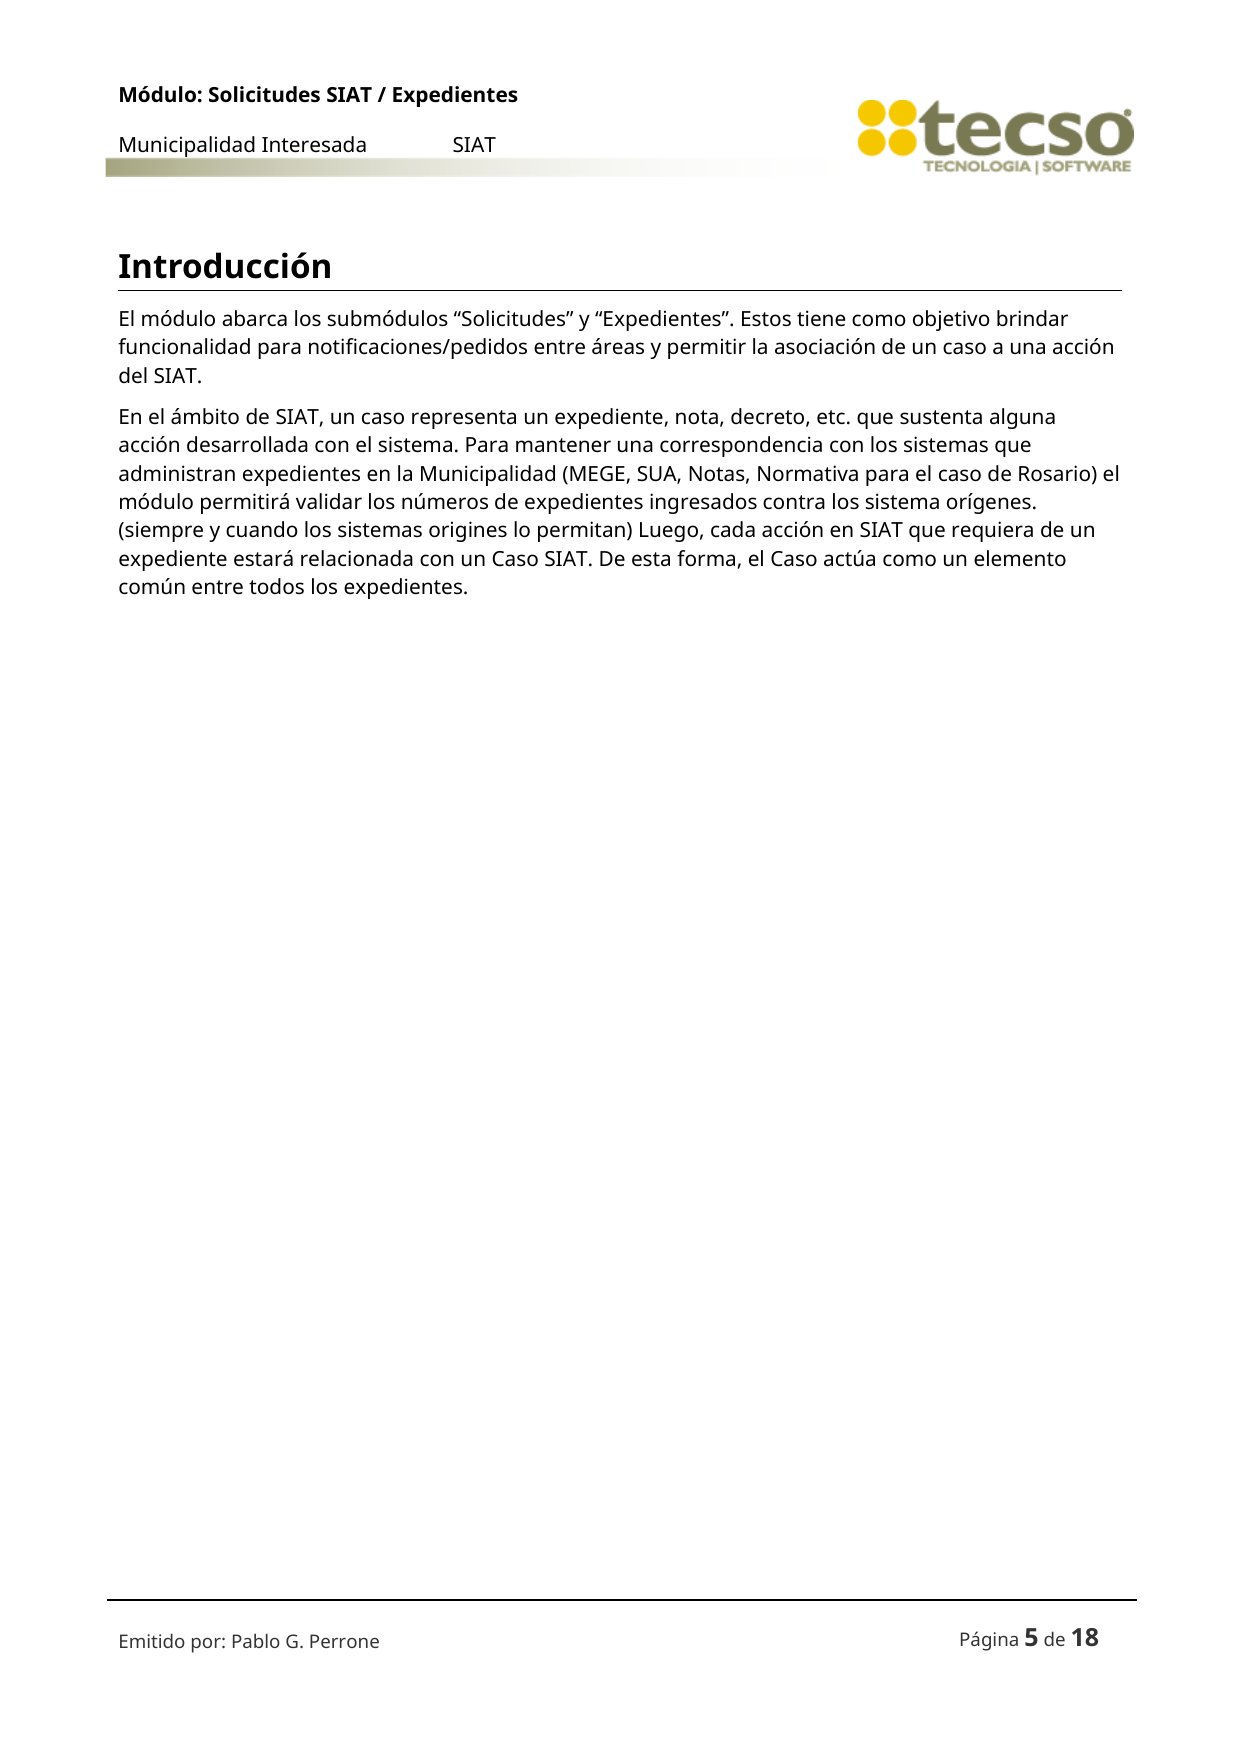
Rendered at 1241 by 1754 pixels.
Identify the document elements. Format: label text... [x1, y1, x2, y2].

text En el ámbito de SIAT, un caso representa un expediente, nota, decreto, etc. que sustenta alguna acción desarrollada con el sistema. Para mantener una correspondencia con los sistemas que administran expedientes en la Municipalidad (MEGE, SUA, Notas, Normativa para el caso de Rosario) el módulo permitirá validar los números de expedientes ingresados contra los sistema orígenes. (siempre y cuando los sistemas origines lo permitan) Luego, cada acción en SIAT que requiera de un expediente estará relacionada con un Caso SIAT. De esta forma, el Caso actúa como un elemento común entre todos los expedientes. [118, 402, 1122, 629]
picture [105, 100, 1134, 177]
subtitle Introducción [118, 243, 1122, 290]
text El módulo abarca los submódulos “Solicitudes” y “Expedientes”. Estos tiene como objetivo brindar funcionalidad para notificaciones/pedidos entre áreas y permitir la asociación de un caso a una acción del SIAT. [118, 304, 1122, 389]
